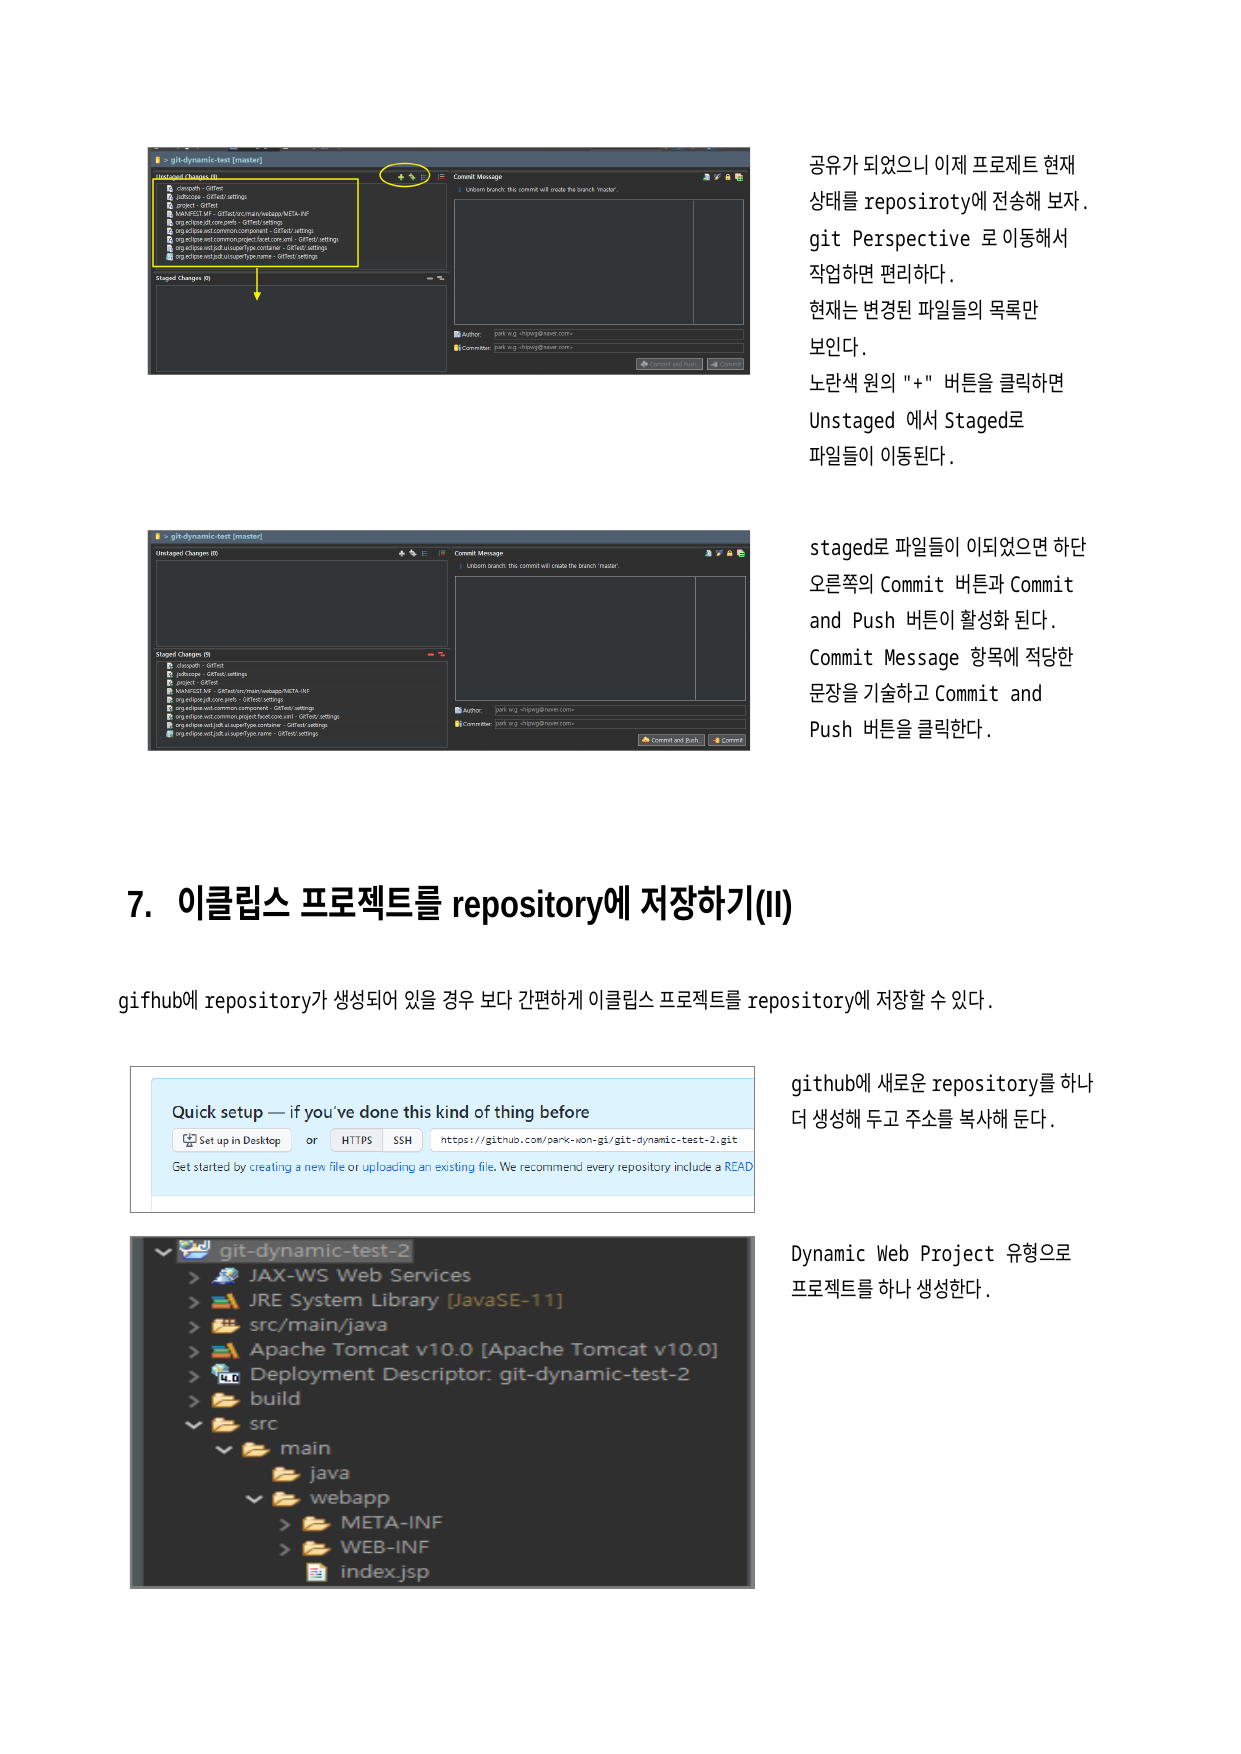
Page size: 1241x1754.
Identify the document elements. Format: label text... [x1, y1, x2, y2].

picture [129, 1236, 755, 1589]
subtitle 이클립스 프로젝트를 repository에 저장하기(II) [118, 874, 1122, 929]
table_cell staged로 파일들이 이되었으면 하단 오른쪽의 Commit 버튼과 Commit and Push 버튼이 활성화 된다. Commit Message 항목에 적당한 문장을 기술하고 Commit and Push 버튼을 클릭한다. [780, 501, 1122, 780]
picture [147, 147, 750, 375]
table_header github에 새로운 repository를 하나 더 생성해 두고 주소를 복사해 둔다. [779, 1054, 1122, 1224]
picture [129, 1066, 755, 1213]
text gifhub에 repository가 생성되어 있을 경우 보다 간편하게 이클립스 프로젝트를 repository에 저장할 수 있다. [118, 983, 1122, 1015]
table_cell [118, 118, 779, 501]
table_cell [118, 501, 779, 780]
table_header [118, 1054, 779, 1224]
table_cell 공유가 되었으니 이제 프로제트 현재 상태를 reposiroty에 전송해 보자. git Perspective 로 이동해서 작업하면 편리하다. 현재는 변경된 파일들의 목록만 보인다. 노란색 원의 "+" 버튼을 클릭하면 Unstaged 에서 Staged로 파일들이 이동된다. [780, 118, 1122, 501]
table_cell [118, 1224, 779, 1601]
picture [147, 530, 750, 751]
table_cell Dynamic Web Project 유형으로 프로젝트를 하나 생성한다. [779, 1224, 1122, 1601]
